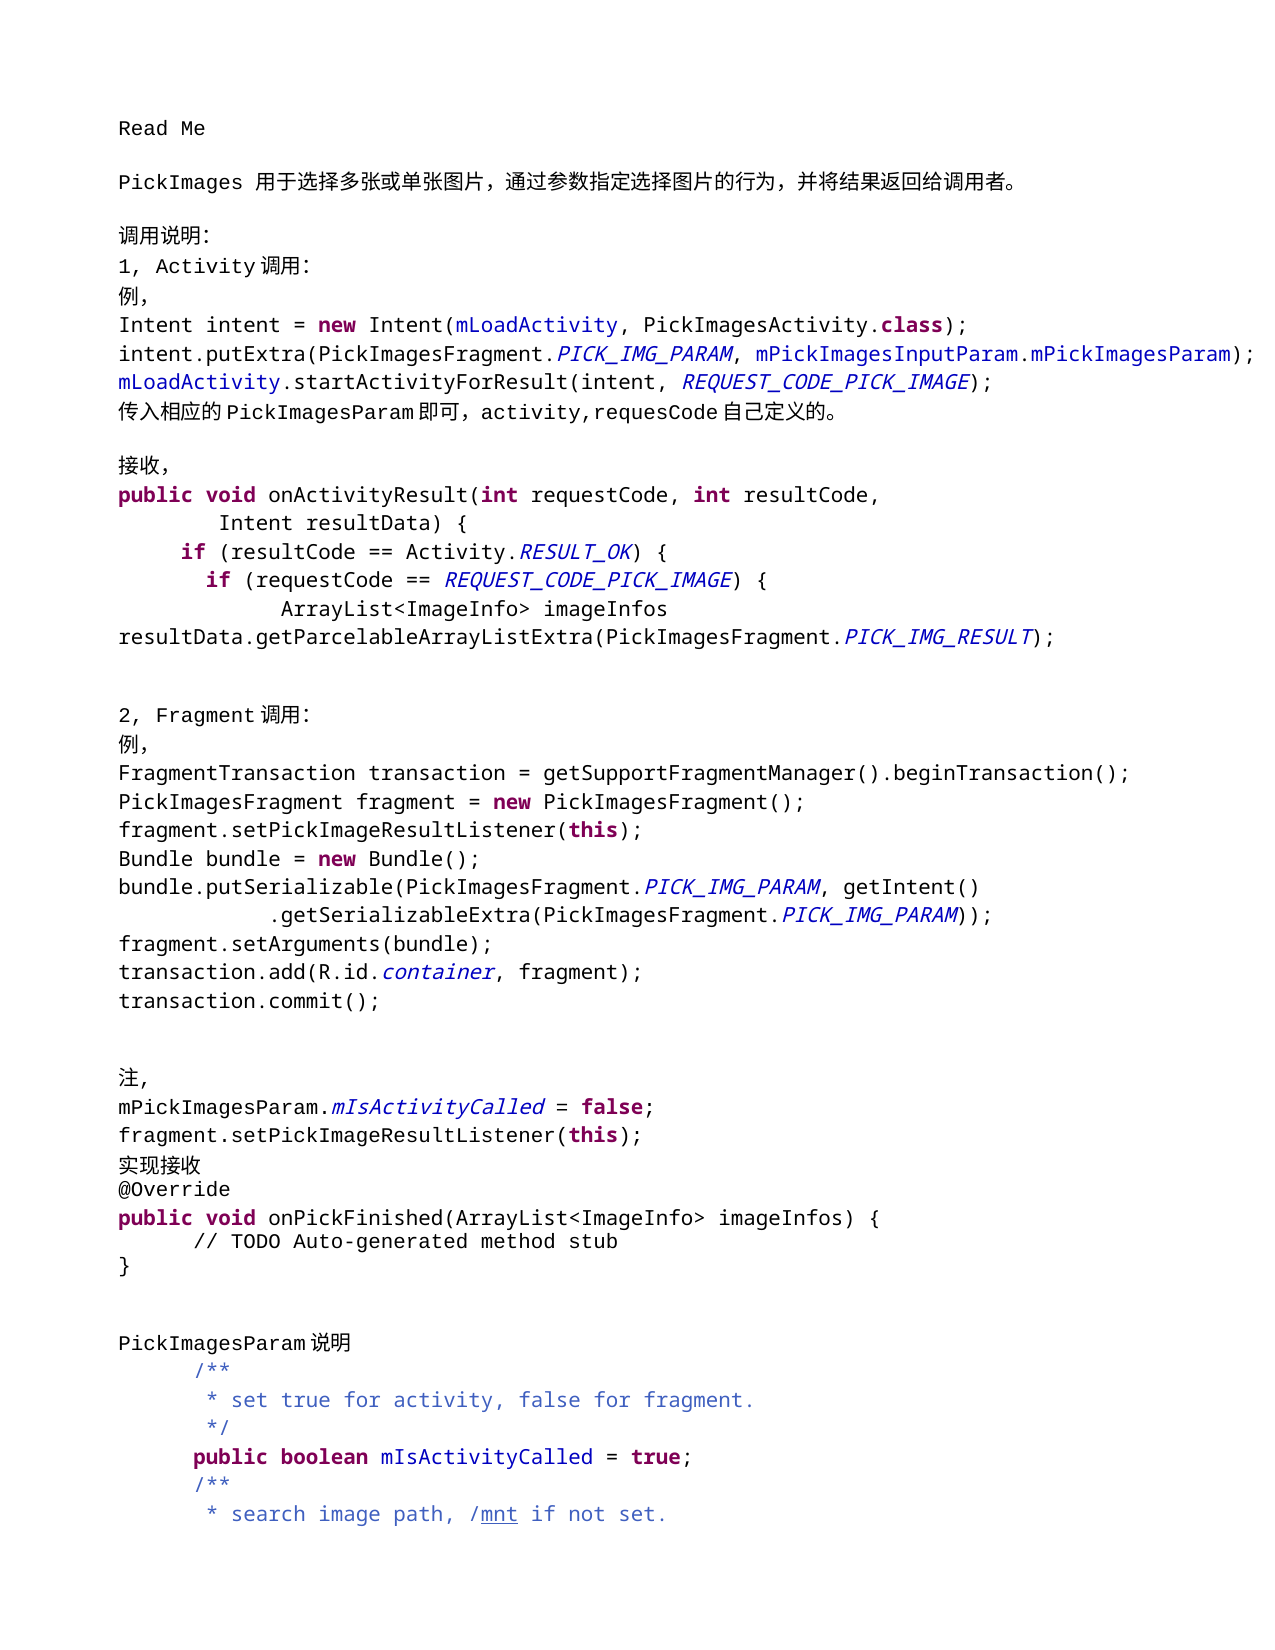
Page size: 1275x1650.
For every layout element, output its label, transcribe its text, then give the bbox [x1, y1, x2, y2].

text if (resultCode == Activity.RESULT_OK) { [118, 537, 1262, 565]
text Bundle bundle = new Bundle(); [118, 844, 1262, 872]
text 例， [118, 728, 1262, 758]
text PickImagesFragment fragment = new PickImagesFragment(); [118, 787, 1262, 815]
text PickImagesParam说明 [118, 1326, 1262, 1356]
text bundle.putSerializable(PickImagesFragment.PICK_IMG_PARAM, getIntent() [118, 872, 1262, 901]
text @Override [118, 1179, 1262, 1203]
text fragment.setPickImageResultListener(this); [118, 1121, 1262, 1149]
text Intent resultData) { [118, 508, 1262, 537]
text * set true for activity, false for fragment. [118, 1385, 1262, 1413]
text } [118, 1255, 1262, 1279]
text fragment.setArguments(bundle); [118, 929, 1262, 957]
text 例， [118, 280, 1262, 310]
text Intent intent = new Intent(mLoadActivity, PickImagesActivity.class); [118, 310, 1262, 339]
text public void onActivityResult(int requestCode, int resultCode, [118, 480, 1262, 508]
text .getSerializableExtra(PickImagesFragment.PICK_IMG_PARAM)); [118, 901, 1262, 929]
text public boolean mIsActivityCalled = true; [118, 1442, 1262, 1470]
text fragment.setPickImageResultListener(this); [118, 815, 1262, 844]
text ArrayList<ImageInfo> imageInfos resultData.getParcelableArrayListExtra(PickImagesFragment.PICK_IMG_RESULT); [118, 594, 1262, 651]
text 1, Activity调用： [118, 250, 1262, 280]
text /** [118, 1356, 1262, 1385]
text PickImages 用于选择多张或单张图片，通过参数指定选择图片的行为，并将结果返回给调用者。 [118, 165, 1262, 196]
text if (requestCode == REQUEST_CODE_PICK_IMAGE) { [118, 565, 1262, 594]
text mLoadActivity.startActivityForResult(intent, REQUEST_CODE_PICK_IMAGE); [118, 367, 1262, 396]
text 2, Fragment调用： [118, 698, 1262, 728]
text 注, [118, 1062, 1262, 1092]
text public void onPickFinished(ArrayList<ImageInfo> imageInfos) { [118, 1203, 1262, 1231]
text 实现接收 [118, 1149, 1262, 1179]
text transaction.add(R.id.container, fragment); [118, 957, 1262, 986]
text FragmentTransaction transaction = getSupportFragmentManager().beginTransaction(); [118, 758, 1262, 787]
text /** [118, 1470, 1262, 1499]
text // TODO Auto-generated method stub [118, 1231, 1262, 1255]
text transaction.commit(); [118, 986, 1262, 1014]
text * search image path, /mnt if not set. [118, 1499, 1262, 1527]
text 调用说明： [118, 219, 1262, 250]
text */ [118, 1413, 1262, 1442]
text Read Me [118, 118, 1262, 142]
text intent.putExtra(PickImagesFragment.PICK_IMG_PARAM, mPickImagesInputParam.mPickImagesParam); [118, 339, 1262, 367]
text 接收， [118, 450, 1262, 480]
text 传入相应的PickImagesParam即可，activity,requesCode自己定义的。 [118, 396, 1262, 426]
text mPickImagesParam.mIsActivityCalled = false; [118, 1092, 1262, 1121]
